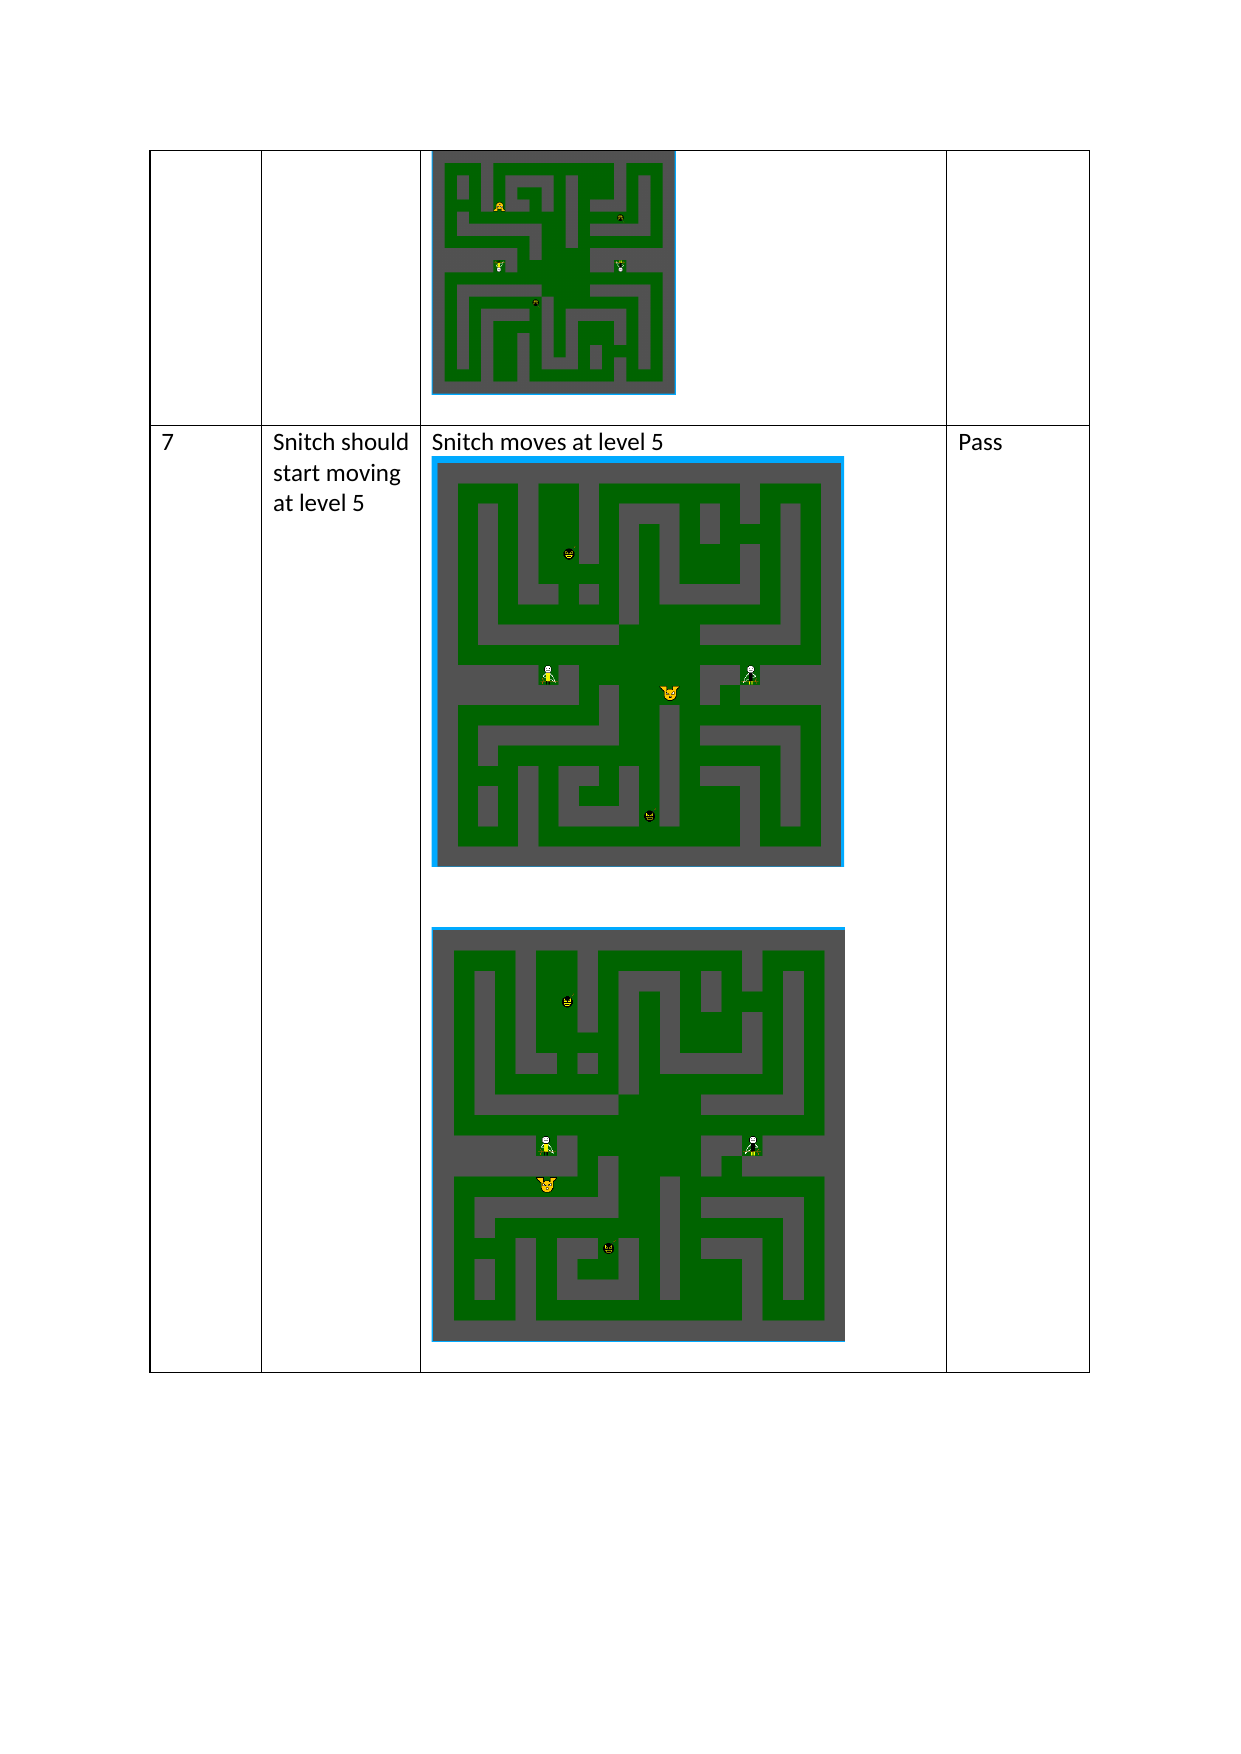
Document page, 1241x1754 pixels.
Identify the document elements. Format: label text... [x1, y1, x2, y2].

table_cell 7 [151, 426, 261, 1372]
table_cell Pass [947, 426, 1089, 1372]
table_cell [947, 151, 1089, 425]
table_cell [151, 151, 261, 425]
table_cell Snitch moves at level 5 [421, 426, 946, 1372]
table_cell [262, 151, 420, 425]
table_cell [421, 151, 946, 425]
table_cell Snitch should start moving at level 5 [262, 426, 420, 1372]
